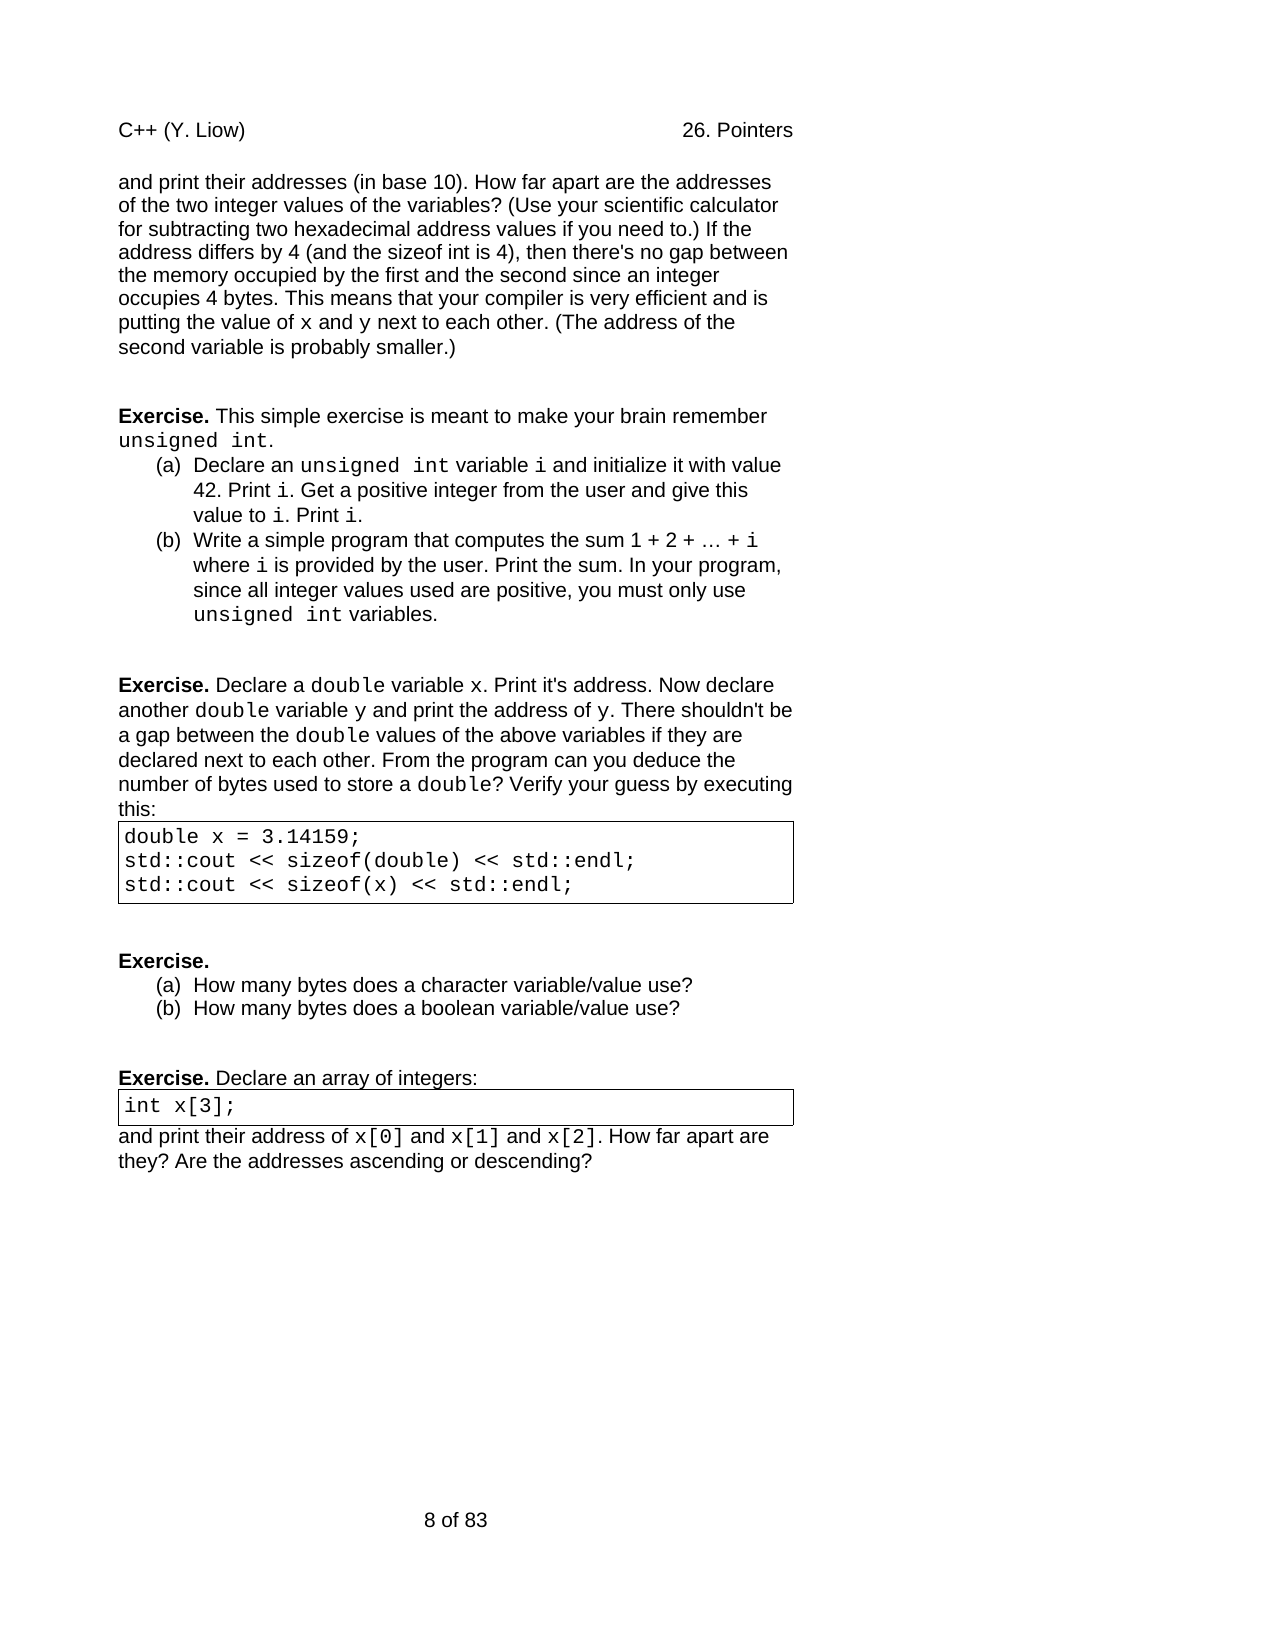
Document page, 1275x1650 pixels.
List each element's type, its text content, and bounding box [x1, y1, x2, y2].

text Exercise. [118, 950, 793, 973]
table_header double x = 3.14159; std::cout << sizeof(double) << std::endl; std::cout << sizeof(x) << std::endl; [119, 822, 793, 903]
text Exercise. This simple exercise is meant to make your brain remember unsigned int. [118, 405, 793, 453]
list How many bytes does a boolean variable/value use? [156, 996, 793, 1020]
text Exercise. Declare an array of integers: [118, 1066, 793, 1089]
text Exercise. Declare a double variable x. Print it's address. Now declare another double variable y and print the address of y. There shouldn't be a gap between the double values of the above variables if they are declared next to each other. From the program can you deduce the number of bytes used to store a double? Verify your guess by executing this: [118, 674, 793, 821]
list How many bytes does a character variable/value use? [156, 973, 793, 996]
text and print their address of x[0] and x[1] and x[2]. How far apart are they? Are the addresses ascending or descending? [118, 1126, 793, 1173]
list Declare an unsigned int variable i and initialize it with value 42. Print i. Get a positive integer from the user and give this value to i. Print i. [156, 453, 793, 529]
text and print their addresses (in base 10). How far apart are the addresses of the two integer values of the variables? (Use your scientific calculator for subtracting two hexadecimal address values if you need to.) If the address differs by 4 (and the sizeof int is 4), then there's no gap between the memory occupied by the first and the second since an integer occupies 4 bytes. This means that your compiler is very efficient and is putting the value of x and y next to each other. (The address of the second variable is probably smaller.) [118, 171, 793, 358]
list Write a simple program that computes the sum 1 + 2 + … + i where i is provided by the user. Print the sum. In your program, since all integer values used are positive, you must only use unsigned int variables. [156, 529, 793, 627]
table_header int x[3]; [119, 1090, 793, 1124]
